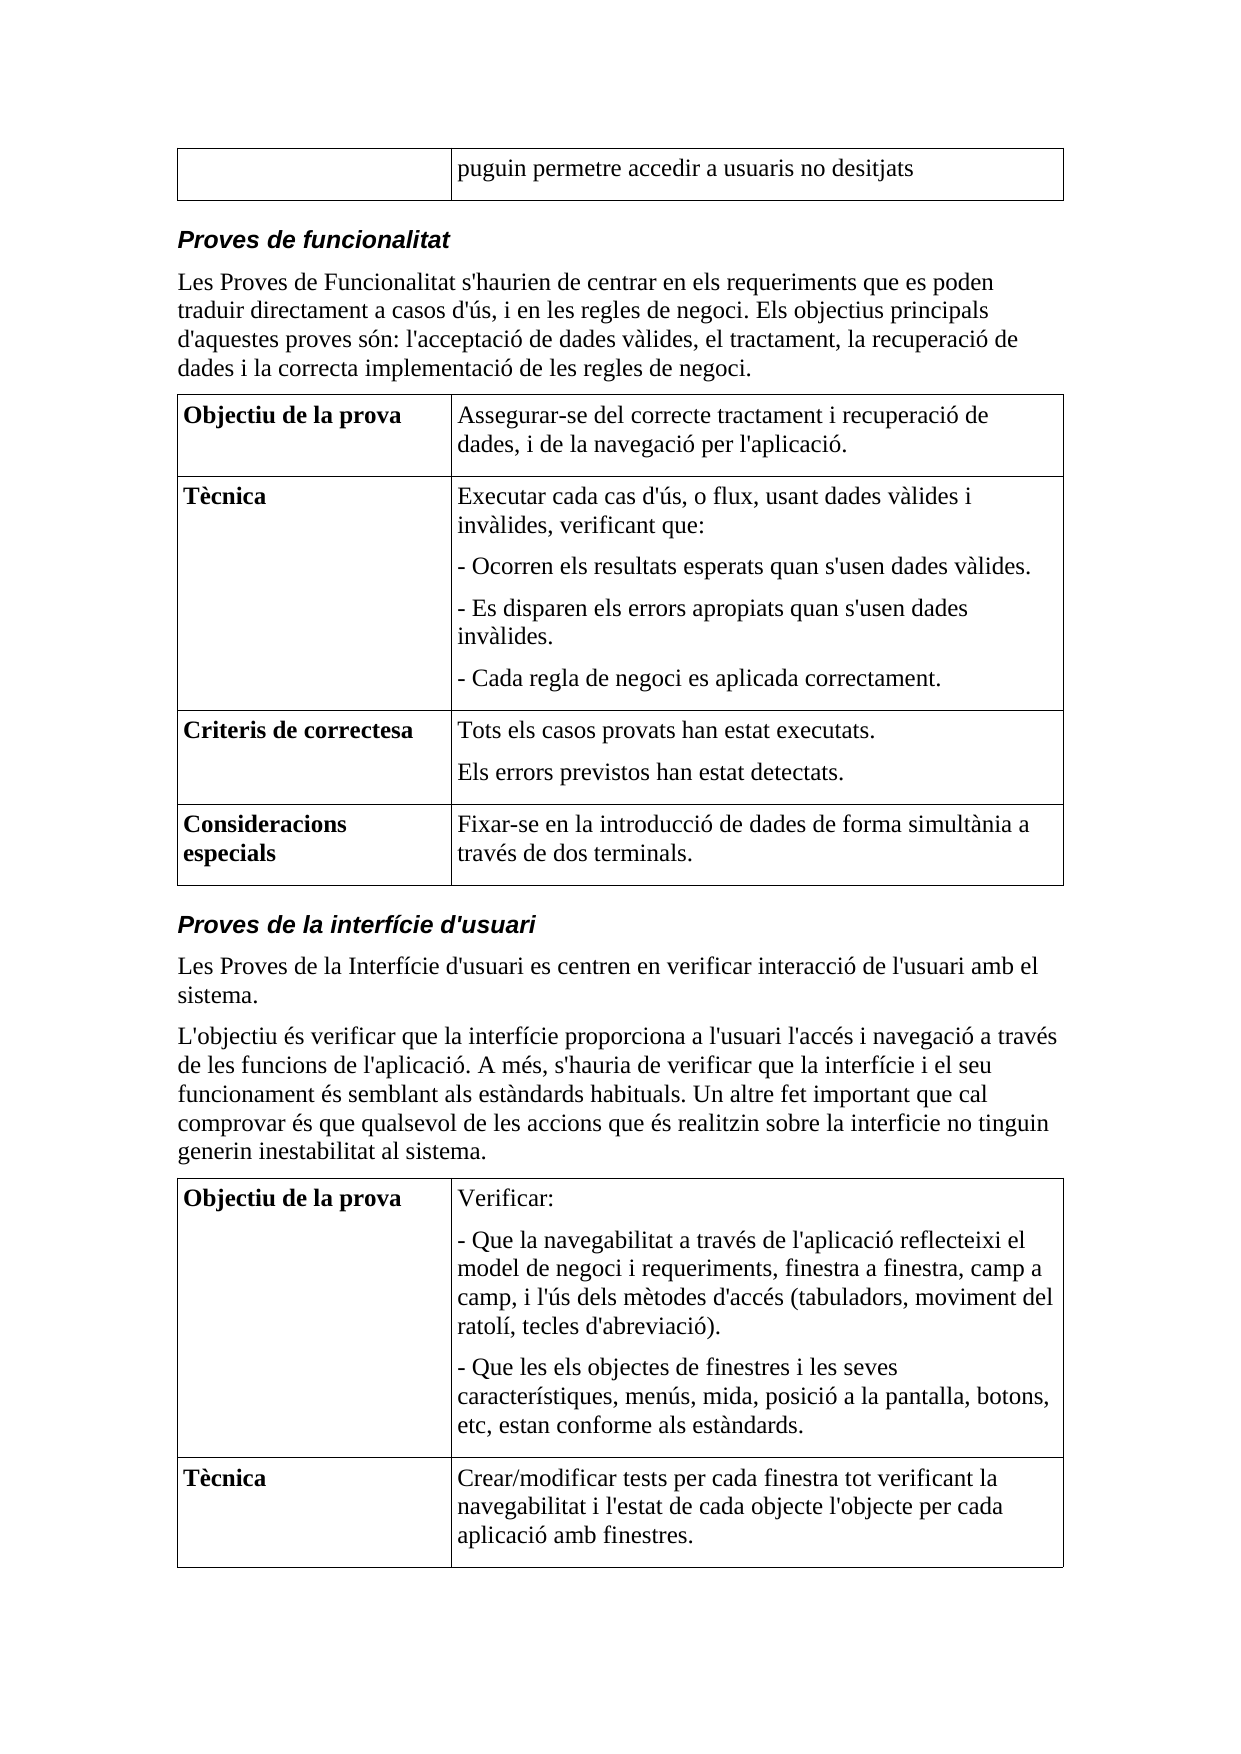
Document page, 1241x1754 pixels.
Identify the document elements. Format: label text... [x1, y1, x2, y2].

table_cell Crear/modificar tests per cada finestra tot verificant la navegabilitat i l'estat de cada objecte l'objecte per cada aplicació amb finestres. [452, 1458, 1063, 1567]
table_cell Consideracions especials [178, 805, 451, 885]
table_cell puguin permetre accedir a usuaris no desitjats [452, 149, 1063, 200]
table_cell Fixar-se en la introducció de dades de forma simultània a través de dos terminals. [452, 805, 1063, 885]
text Les Proves de Funcionalitat s'haurien de centrar en els requeriments que es poden traduir directament a casos d'ús, i en les regles de negoci. Els objectius principals d'aquestes proves són: l'acceptació de dades vàlides, el tractament, la recuperació de dades i la correcta implementació de les regles de negoci. [177, 267, 1063, 382]
table_cell Executar cada cas d'ús, o flux, usant dades vàlides i invàlides, verificant que: - Ocorren els resultats esperats quan s'usen dades vàlides. - Es disparen els errors apropiats quan s'usen dades invàlides. - Cada regla de negoci es aplicada correctament. [452, 477, 1063, 710]
table_cell Tècnica [178, 1458, 451, 1567]
table_header Objectiu de la prova [178, 395, 451, 476]
subtitle Proves de funcionalitat [177, 226, 1063, 254]
table_cell Criteris de correctesa [178, 711, 451, 804]
text Les Proves de la Interfície d'usuari es centren en verificar interacció de l'usuari amb el sistema. [177, 951, 1063, 1009]
table_cell Tots els casos provats han estat executats. Els errors previstos han estat detectats. [452, 711, 1063, 804]
table_header Assegurar-se del correcte tractament i recuperació de dades, i de la navegació per l'aplicació. [452, 395, 1063, 476]
text L'objectiu és verificar que la interfície proporciona a l'usuari l'accés i navegació a través de les funcions de l'aplicació. A més, s'hauria de verificar que la interfície i el seu funcionament és semblant als estàndards habituals. Un altre fet important que cal comprovar és que qualsevol de les accions que és realitzin sobre la interficie no tinguin generin inestabilitat al sistema. [177, 1021, 1063, 1165]
table_header Objectiu de la prova [178, 1179, 451, 1457]
table_cell Tècnica [178, 477, 451, 710]
table_header Verificar: - Que la navegabilitat a través de l'aplicació reflecteixi el model de negoci i requeriments, finestra a finestra, camp a camp, i l'ús dels mètodes d'accés (tabuladors, moviment del ratolí, tecles d'abreviació). - Que les els objectes de finestres i les seves característiques, menús, mida, posició a la pantalla, botons, etc, estan conforme als estàndards. [452, 1179, 1063, 1457]
subtitle Proves de la interfície d'usuari [177, 910, 1063, 939]
table_cell [178, 149, 451, 200]
